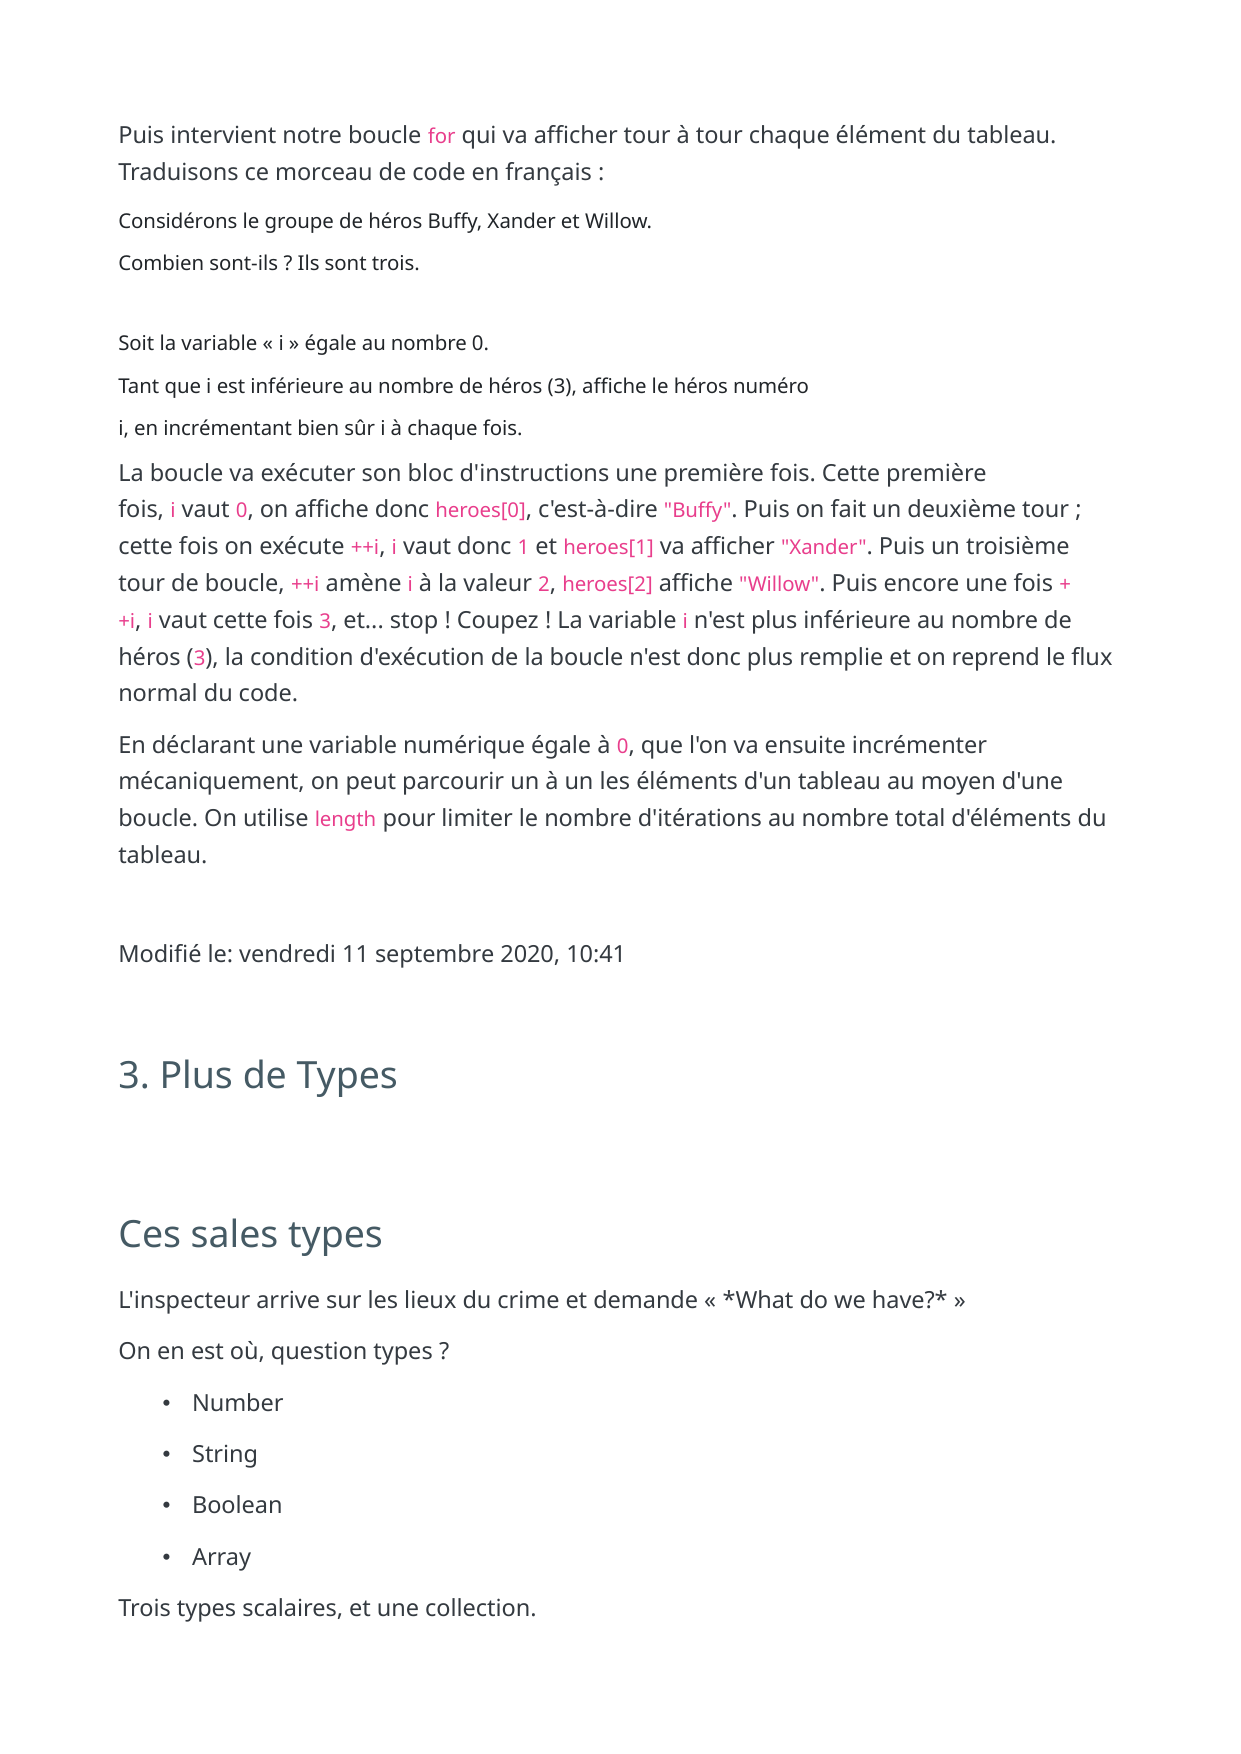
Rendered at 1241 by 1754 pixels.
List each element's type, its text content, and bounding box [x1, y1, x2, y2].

text Considérons le groupe de héros Buffy, Xander et Willow. [118, 206, 1122, 234]
text Tant que i est inférieure au nombre de héros (3), affiche le héros numéro [118, 371, 1122, 399]
text On en est où, question types ? [118, 1334, 1122, 1366]
list Array [162, 1540, 1122, 1572]
text Trois types scalaires, et une collection. [118, 1591, 1122, 1623]
text Modifié le: vendredi 11 septembre 2020, 10:41 [118, 937, 1122, 969]
text Combien sont-ils ? Ils sont trois. [118, 248, 1122, 276]
text L'inspecteur arrive sur les lieux du crime et demande « *What do we have?* » [118, 1283, 1122, 1315]
text Puis intervient notre boucle for qui va afficher tour à tour chaque élément du tableau. Traduisons ce morceau de code en français : [118, 118, 1122, 187]
list Number [162, 1386, 1122, 1418]
text Soit la variable « i » égale au nombre 0. [118, 329, 1122, 357]
subtitle Ces sales types [118, 1207, 1122, 1258]
text i, en incrémentant bien sûr i à chaque fois. [118, 414, 1122, 441]
list Boolean [162, 1488, 1122, 1521]
text En déclarant une variable numérique égale à 0, que l'on va ensuite incrémenter mécaniquement, on peut parcourir un à un les éléments d'un tableau au moyen d'une boucle. On utilise length pour limiter le nombre d'itérations au nombre total d'éléments du tableau. [118, 728, 1122, 870]
text La boucle va exécuter son bloc d'instructions une première fois. Cette première fois, i vaut 0, on affiche donc heroes[0], c'est-à-dire "Buffy". Puis on fait un deuxième tour ; cette fois on exécute ++i, i vaut donc 1 et heroes[1] va afficher "Xander". Puis un troisième tour de boucle, ++i amène i à la valeur 2, heroes[2] affiche "Willow". Puis encore une fois ++i, i vaut cette fois 3, et... stop ! Coupez ! La variable i n'est plus inférieure au nombre de héros (3), la condition d'exécution de la boucle n'est donc plus remplie et on reprend le flux normal du code. [118, 456, 1122, 708]
subtitle 3. Plus de Types [118, 1048, 1122, 1099]
list String [162, 1437, 1122, 1469]
